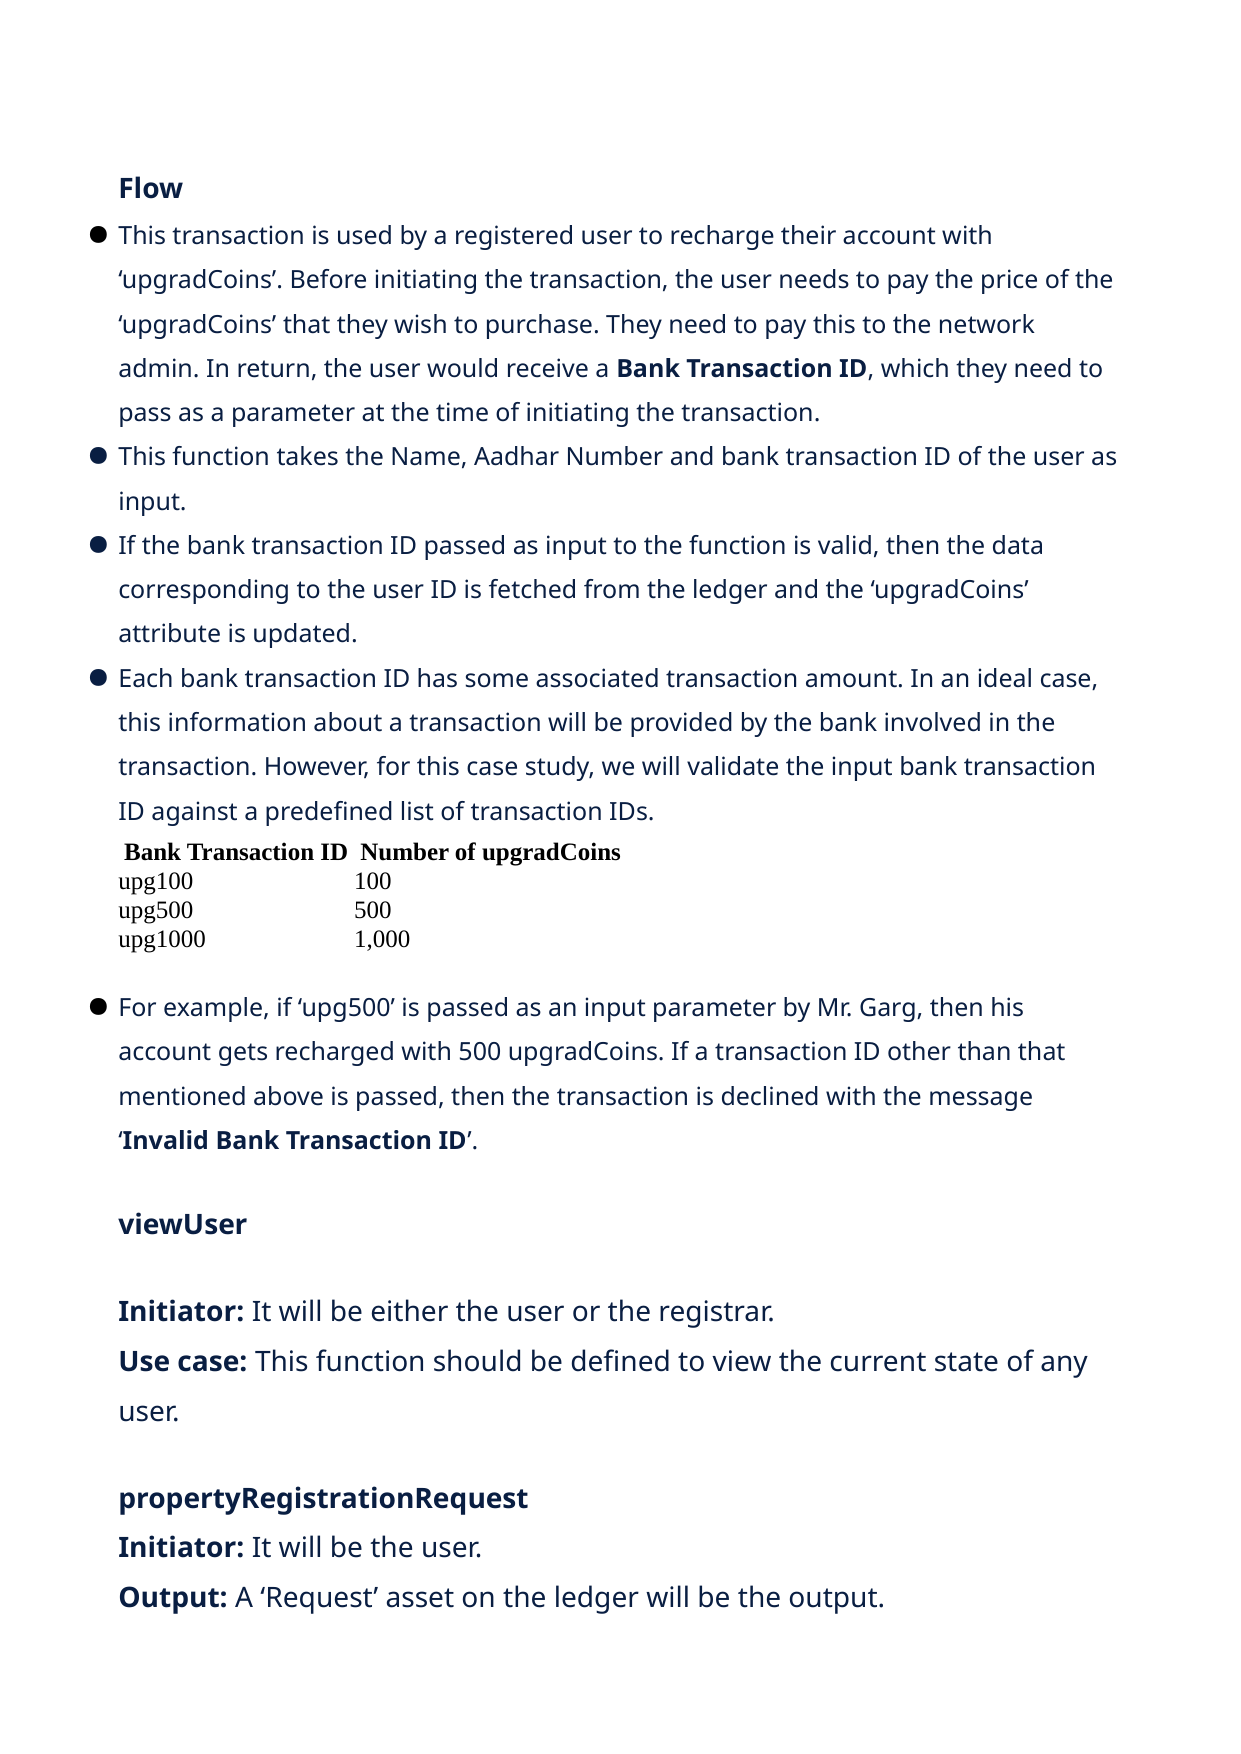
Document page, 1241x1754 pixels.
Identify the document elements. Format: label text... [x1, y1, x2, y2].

table_cell upg1000 [118, 924, 354, 952]
table_cell 1,000 [354, 924, 627, 952]
text propertyRegistrationRequest [118, 1478, 1122, 1516]
list This transaction is used by a registered user to recharge their account with ‘upgradCoins’. Before initiating the transaction, the user needs to pay the price of the ‘upgradCoins’ that they wish to purchase. They need to pay this to the network admin. In return, the user would receive a Bank Transaction ID, which they need to pass as a parameter at the time of initiating the transaction. [118, 218, 1122, 429]
text viewUser [118, 1204, 1122, 1242]
text Initiator: It will be the user. Output: A ‘Request’ asset on the ledger will be the output. [118, 1528, 1122, 1616]
table_cell upg500 [118, 895, 354, 924]
table_header Bank Transaction ID [118, 838, 354, 866]
table_cell 100 [354, 866, 627, 895]
text Flow [118, 118, 1122, 206]
list If the bank transaction ID passed as input to the function is valid, then the data corresponding to the user ID is fetched from the ledger and the ‘upgradCoins’ attribute is updated. [118, 528, 1122, 650]
table_header Number of upgradCoins [354, 838, 627, 866]
text Initiator: It will be either the user or the registrar. Use case: This function should be defined to view the current state of any user. [118, 1291, 1122, 1429]
list For example, if ‘upg500’ is passed as an input parameter by Mr. Garg, then his account gets recharged with 500 upgradCoins. If a transaction ID other than that mentioned above is passed, then the transaction is declined with the message ‘Invalid Bank Transaction ID’. [118, 990, 1122, 1157]
table_cell upg100 [118, 866, 354, 895]
list Each bank transaction ID has some associated transaction amount. In an ideal case, this information about a transaction will be provided by the bank involved in the transaction. However, for this case study, we will validate the input bank transaction ID against a predefined list of transaction IDs. [118, 660, 1122, 827]
list This function takes the Name, Aadhar Number and bank transaction ID of the user as input. [118, 439, 1122, 517]
table_cell 500 [354, 895, 627, 924]
